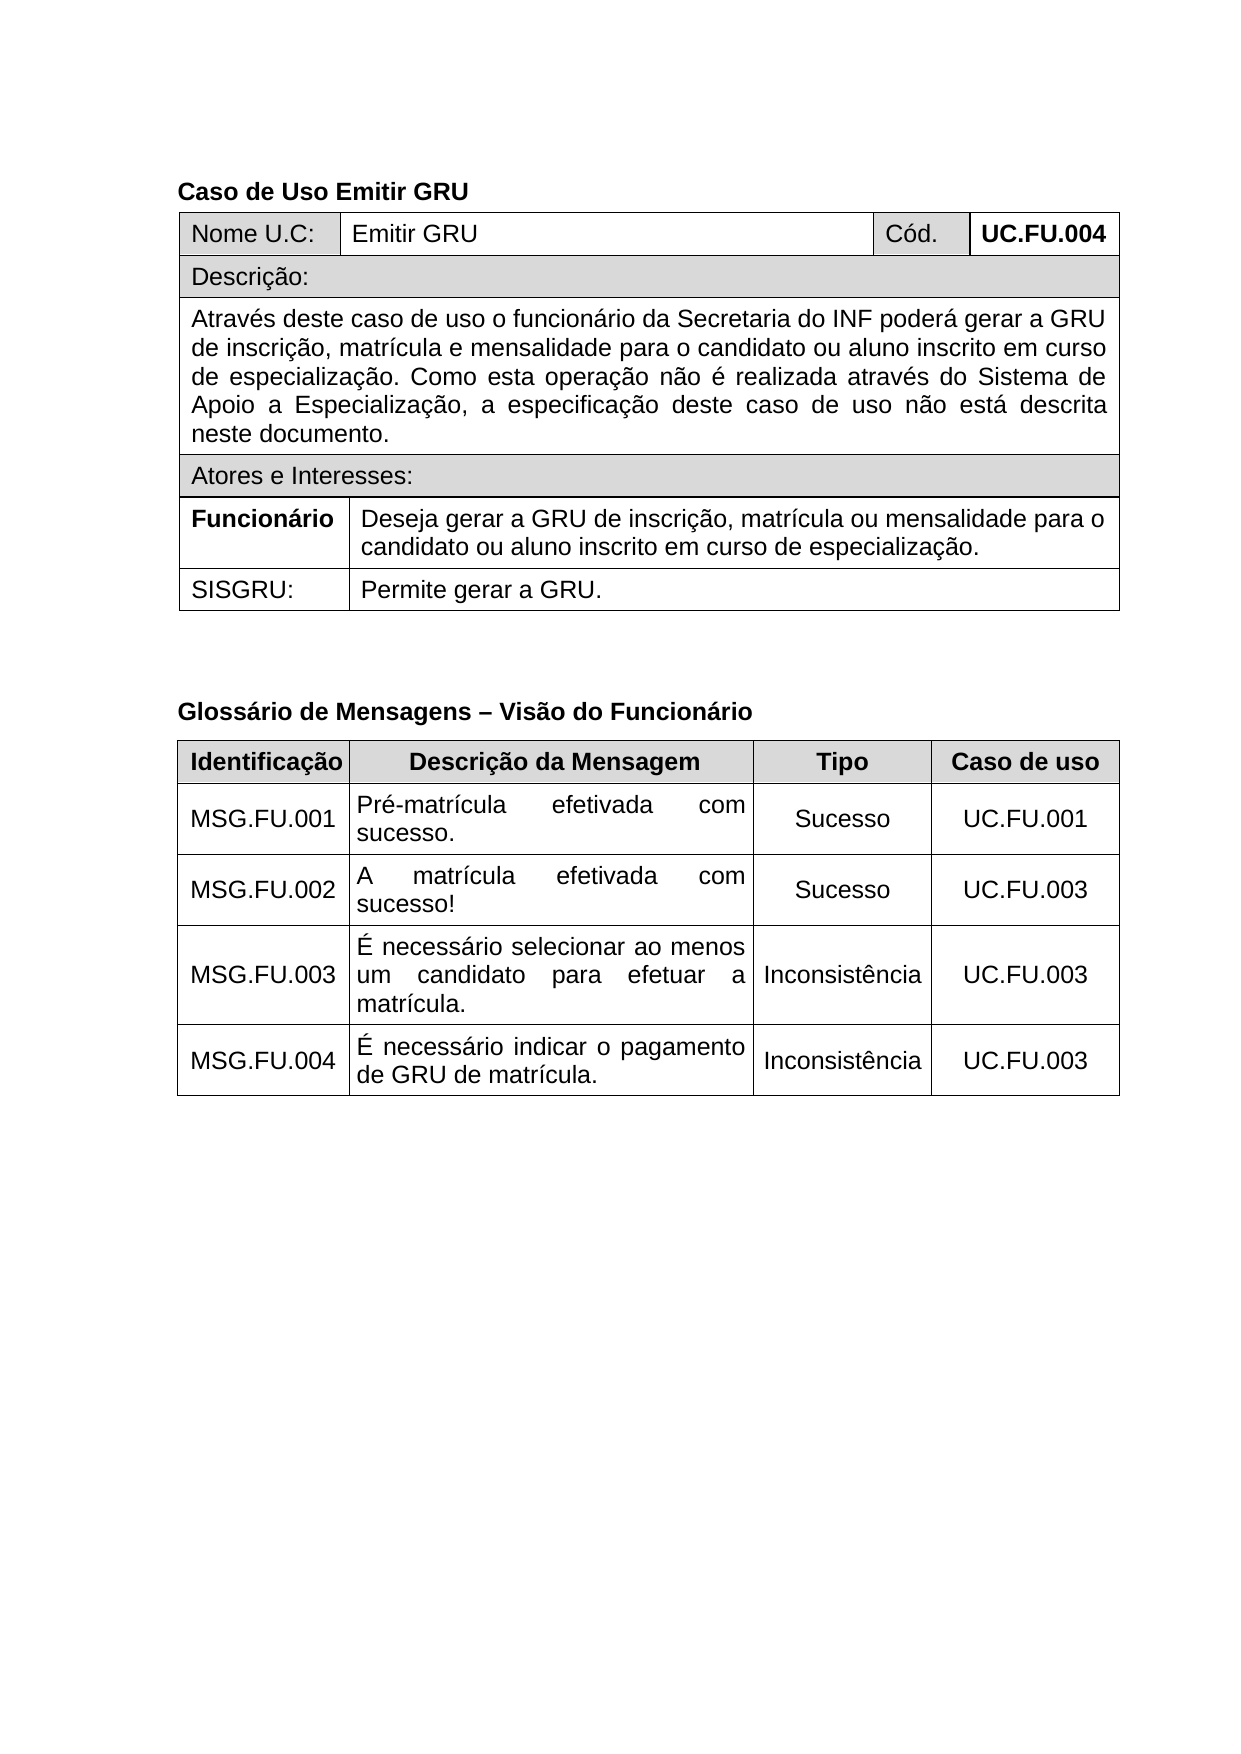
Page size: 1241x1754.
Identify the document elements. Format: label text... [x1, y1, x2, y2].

table_cell MSG.FU.004 [178, 1025, 349, 1095]
table_header Tipo [754, 741, 931, 782]
table_header Emitir GRU [341, 213, 873, 254]
table_cell UC.FU.001 [932, 784, 1119, 853]
table_cell Pré-matrícula efetivada com sucesso. [350, 784, 753, 853]
table_cell Permite gerar a GRU. [350, 569, 1119, 610]
table_cell MSG.FU.003 [178, 926, 349, 1024]
table_cell Inconsistência [754, 1025, 931, 1095]
table_header Descrição da Mensagem [350, 741, 753, 782]
table_cell A matrícula efetivada com sucesso! [350, 855, 753, 924]
table_cell Sucesso [754, 784, 931, 853]
table_cell Descrição: [180, 256, 1119, 297]
table_cell Inconsistência [754, 926, 931, 1024]
table_cell É necessário selecionar ao menos um candidato para efetuar a matrícula. [350, 926, 753, 1024]
table_cell Funcionário [180, 498, 349, 567]
table_cell MSG.FU.002 [178, 855, 349, 924]
table_header Identificação [178, 741, 349, 782]
table_cell É necessário indicar o pagamento de GRU de matrícula. [350, 1025, 753, 1095]
table_cell SISGRU: [180, 569, 349, 610]
table_header Nome U.C: [180, 213, 340, 254]
table_cell Através deste caso de uso o funcionário da Secretaria do INF poderá gerar a GRU de inscrição, matrícula e mensalidade para o candidato ou aluno inscrito em curso de especialização. Como esta operação não é realizada através do Sistema de Apoio a Especialização, a especificação deste caso de uso não está descrita neste documento. [180, 298, 1119, 454]
table_cell UC.FU.003 [932, 855, 1119, 924]
table_cell Atores e Interesses: [180, 455, 1119, 496]
subtitle Glossário de Mensagens – Visão do Funcionário [177, 697, 1122, 726]
text Caso de Uso Emitir GRU [177, 177, 1122, 206]
table_cell UC.FU.003 [932, 926, 1119, 1024]
table_header UC.FU.004 [971, 213, 1119, 254]
table_cell Deseja gerar a GRU de inscrição, matrícula ou mensalidade para o candidato ou aluno inscrito em curso de especialização. [350, 498, 1119, 567]
table_cell UC.FU.003 [932, 1025, 1119, 1095]
table_header Caso de uso [932, 741, 1119, 782]
table_cell Sucesso [754, 855, 931, 924]
table_header Cód. [874, 213, 969, 254]
table_cell MSG.FU.001 [178, 784, 349, 853]
